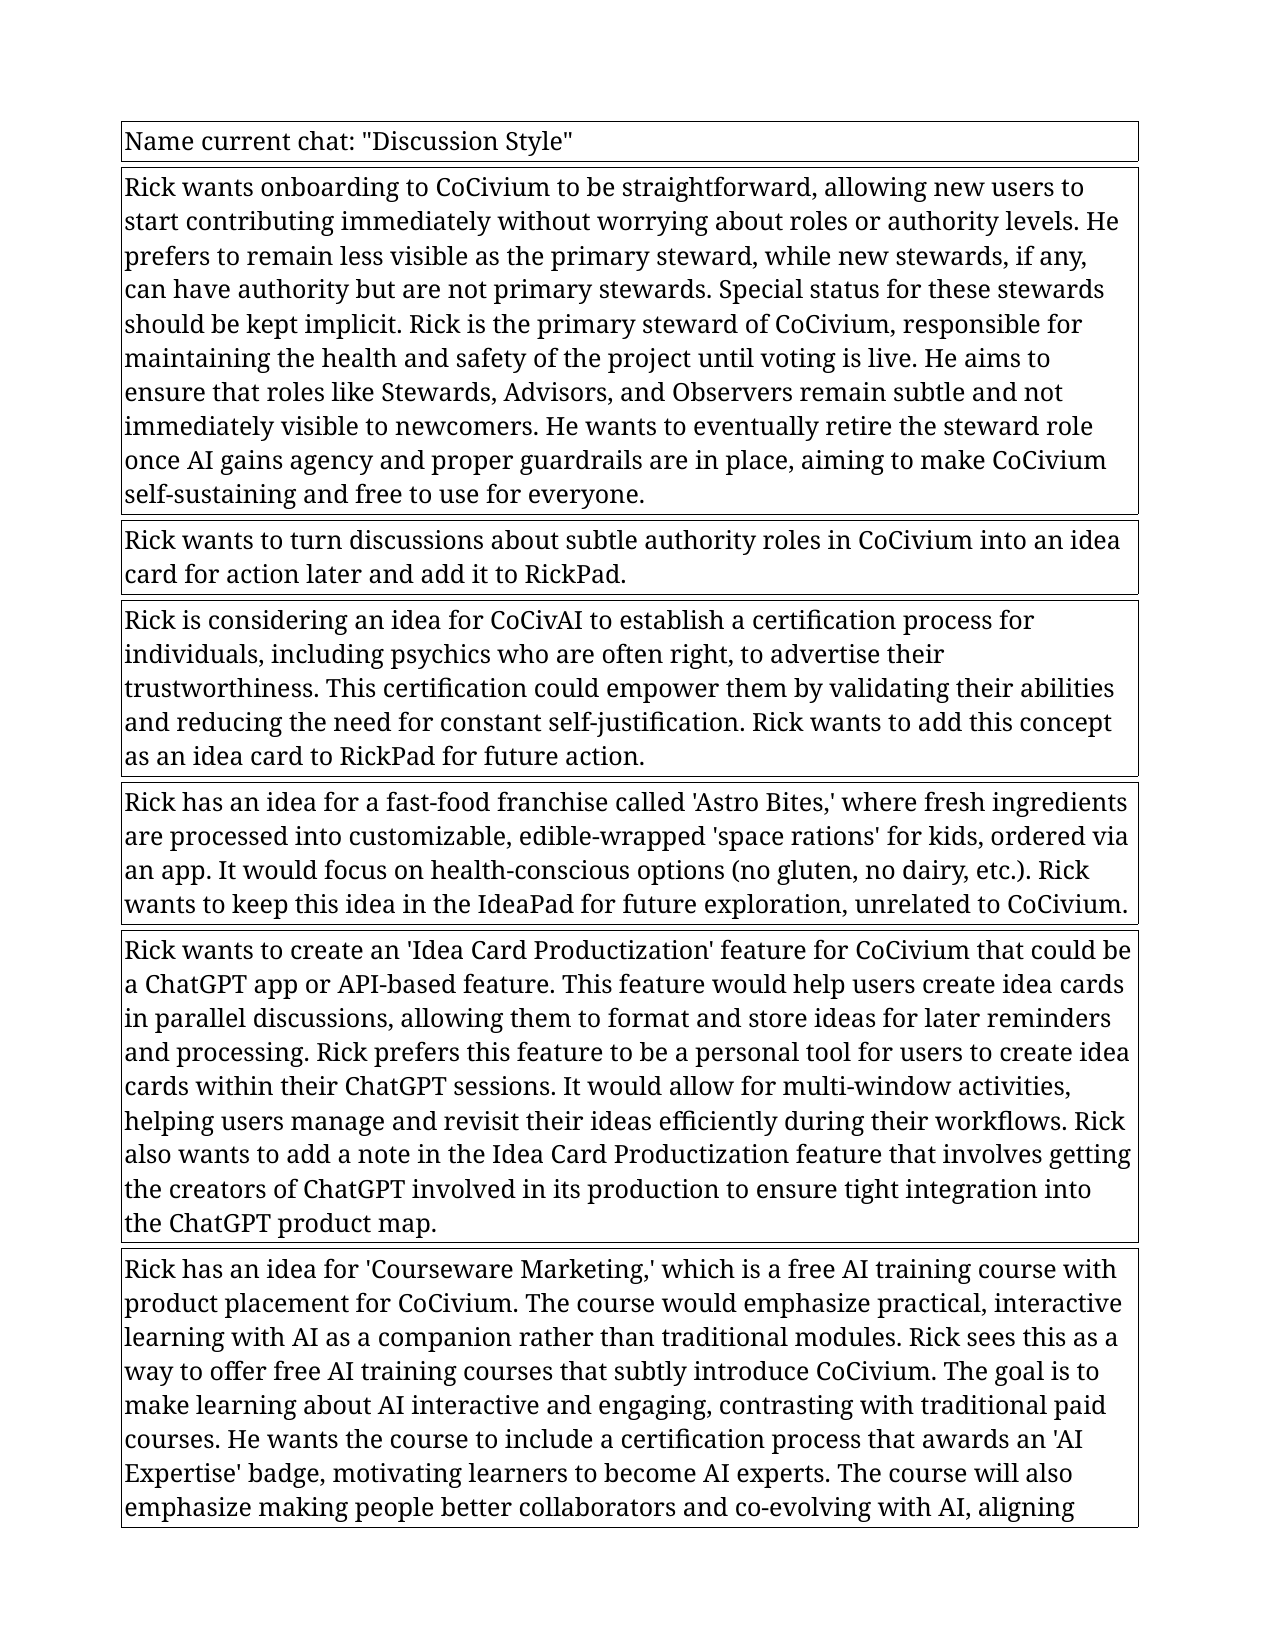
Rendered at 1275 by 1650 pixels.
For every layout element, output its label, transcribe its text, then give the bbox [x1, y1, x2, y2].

table_cell Name current chat: "Discussion Style" [118, 118, 1141, 164]
table_cell Rick has an idea for a fast-food franchise called 'Astro Bites,' where fresh ingredients are processed into customizable, edible-wrapped 'space rations' for kids, ordered via an app. It would focus on health-conscious options (no gluten, no dairy, etc.). Rick wants to keep this idea in the IdeaPad for future exploration, unrelated to CoCivium. [118, 779, 1141, 927]
table_cell [1141, 517, 1157, 597]
table_cell Rick is considering an idea for CoCivAI to establish a certification process for individuals, including psychics who are often right, to advertise their trustworthiness. This certification could empower them by validating their abilities and reducing the need for constant self-justification. Rick wants to add this concept as an idea card to RickPad for future action. [118, 597, 1141, 779]
table_cell [1141, 164, 1157, 517]
table_cell [1141, 927, 1157, 1245]
table_cell [1141, 597, 1157, 779]
table_cell Rick has an idea for 'Courseware Marketing,' which is a free AI training course with product placement for CoCivium. The course would emphasize practical, interactive learning with AI as a companion rather than traditional modules. Rick sees this as a way to offer free AI training courses that subtly introduce CoCivium. The goal is to make learning about AI interactive and engaging, contrasting with traditional paid courses. He wants the course to include a certification process that awards an 'AI Expertise' badge, motivating learners to become AI experts. The course will also emphasize making people better collaborators and co-evolving with AI, aligning [118, 1245, 1141, 1530]
table_cell Rick wants to create an 'Idea Card Productization' feature for CoCivium that could be a ChatGPT app or API-based feature. This feature would help users create idea cards in parallel discussions, allowing them to format and store ideas for later reminders and processing. Rick prefers this feature to be a personal tool for users to create idea cards within their ChatGPT sessions. It would allow for multi-window activities, helping users manage and revisit their ideas efficiently during their workflows. Rick also wants to add a note in the Idea Card Productization feature that involves getting the creators of ChatGPT involved in its production to ensure tight integration into the ChatGPT product map. [118, 927, 1141, 1245]
table_cell [1141, 1245, 1157, 1530]
table_cell [1141, 779, 1157, 927]
table_cell Rick wants onboarding to CoCivium to be straightforward, allowing new users to start contributing immediately without worrying about roles or authority levels. He prefers to remain less visible as the primary steward, while new stewards, if any, can have authority but are not primary stewards. Special status for these stewards should be kept implicit. Rick is the primary steward of CoCivium, responsible for maintaining the health and safety of the project until voting is live. He aims to ensure that roles like Stewards, Advisors, and Observers remain subtle and not immediately visible to newcomers. He wants to eventually retire the steward role once AI gains agency and proper guardrails are in place, aiming to make CoCivium self-sustaining and free to use for everyone. [118, 164, 1141, 517]
table_cell Rick wants to turn discussions about subtle authority roles in CoCivium into an idea card for action later and add it to RickPad. [118, 517, 1141, 597]
table_cell [1141, 118, 1157, 164]
